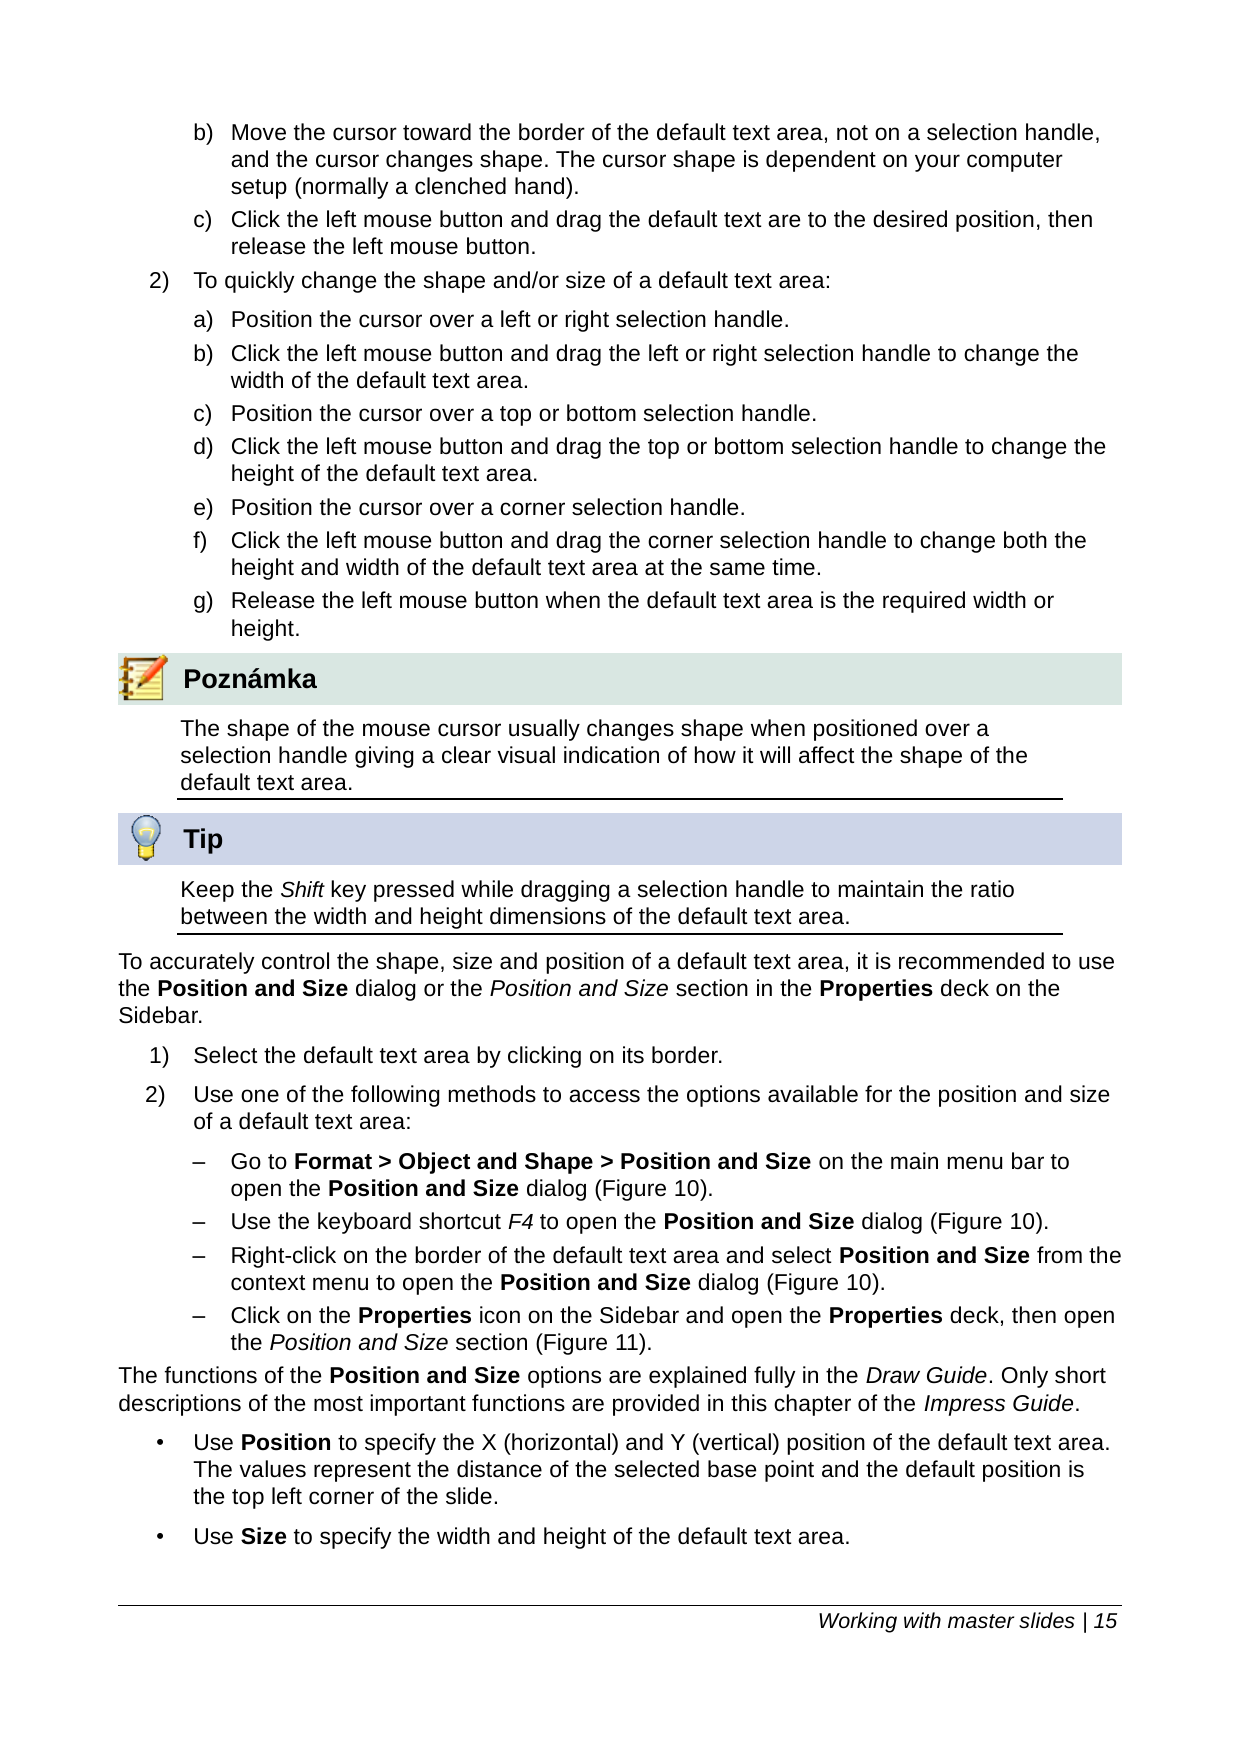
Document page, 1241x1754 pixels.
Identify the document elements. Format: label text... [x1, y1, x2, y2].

list Use Position to specify the X (horizontal) and Y (vertical) position of the default text area. The values represent the distance of the selected base point and the default position is the top left corner of the slide. [156, 1428, 1122, 1510]
list Click on the Properties icon on the Sidebar and open the Properties deck, then open the Position and Size section (Figure 11). [192, 1301, 1122, 1356]
text To accurately control the shape, size and position of a default text area, it is recommended to use the Position and Size dialog or the Position and Size section in the Properties deck on the Sidebar. [118, 947, 1122, 1028]
picture [119, 813, 170, 864]
list Move the cursor toward the border of the default text area, not on a selection handle, and the cursor changes shape. The cursor shape is dependent on your computer setup (normally a clenched hand). [193, 118, 1122, 199]
list Go to Format > Object and Shape > Position and Size on the main menu bar to open the Position and Size dialog (Figure 10). [192, 1147, 1122, 1201]
list Select the default text area by clicking on its border. [169, 1041, 1122, 1068]
list Click the left mouse button and drag the corner selection handle to change both the height and width of the default text area at the same time. [193, 526, 1122, 581]
list Release the left mouse button when the default text area is the required width or height. [193, 587, 1122, 641]
list Position the cursor over a corner selection handle. [193, 493, 1122, 520]
list Click the left mouse button and drag the left or right selection handle to change the width of the default text area. [193, 339, 1122, 393]
list Position the cursor over a top or bottom selection handle. [193, 399, 1122, 426]
subtitle Tip [118, 813, 1122, 865]
text The functions of the Position and Size options are explained fully in the Draw Guide. Only short descriptions of the most important functions are provided in this chapter of the Impress Guide. [118, 1362, 1122, 1416]
list To quickly change the shape and/or size of a default text area: [169, 266, 1122, 293]
text The shape of the mouse cursor usually changes shape when positioned over a selection handle giving a clear visual indication of how it will affect the shape of the default text area. [177, 711, 1063, 798]
list Use Size to specify the width and height of the default text area. [156, 1522, 1122, 1549]
list Click the left mouse button and drag the default text are to the desired position, then release the left mouse button. [193, 206, 1122, 260]
picture [119, 653, 170, 704]
list Use one of the following methods to access the options available for the position and size of a default text area: [165, 1081, 1122, 1135]
list Use the keyboard shortcut F4 to open the Position and Size dialog (Figure 10). [192, 1208, 1122, 1235]
list Right-click on the border of the default text area and select Position and Size from the context menu to open the Position and Size dialog (Figure 10). [192, 1241, 1122, 1295]
text Keep the Shift key pressed while dragging a selection handle to maintain the ratio between the width and height dimensions of the default text area. [177, 872, 1063, 933]
list Click the left mouse button and drag the top or bottom selection handle to change the height of the default text area. [193, 433, 1122, 487]
list Position the cursor over a left or right selection handle. [193, 306, 1122, 333]
subtitle Poznámka [118, 653, 1122, 705]
